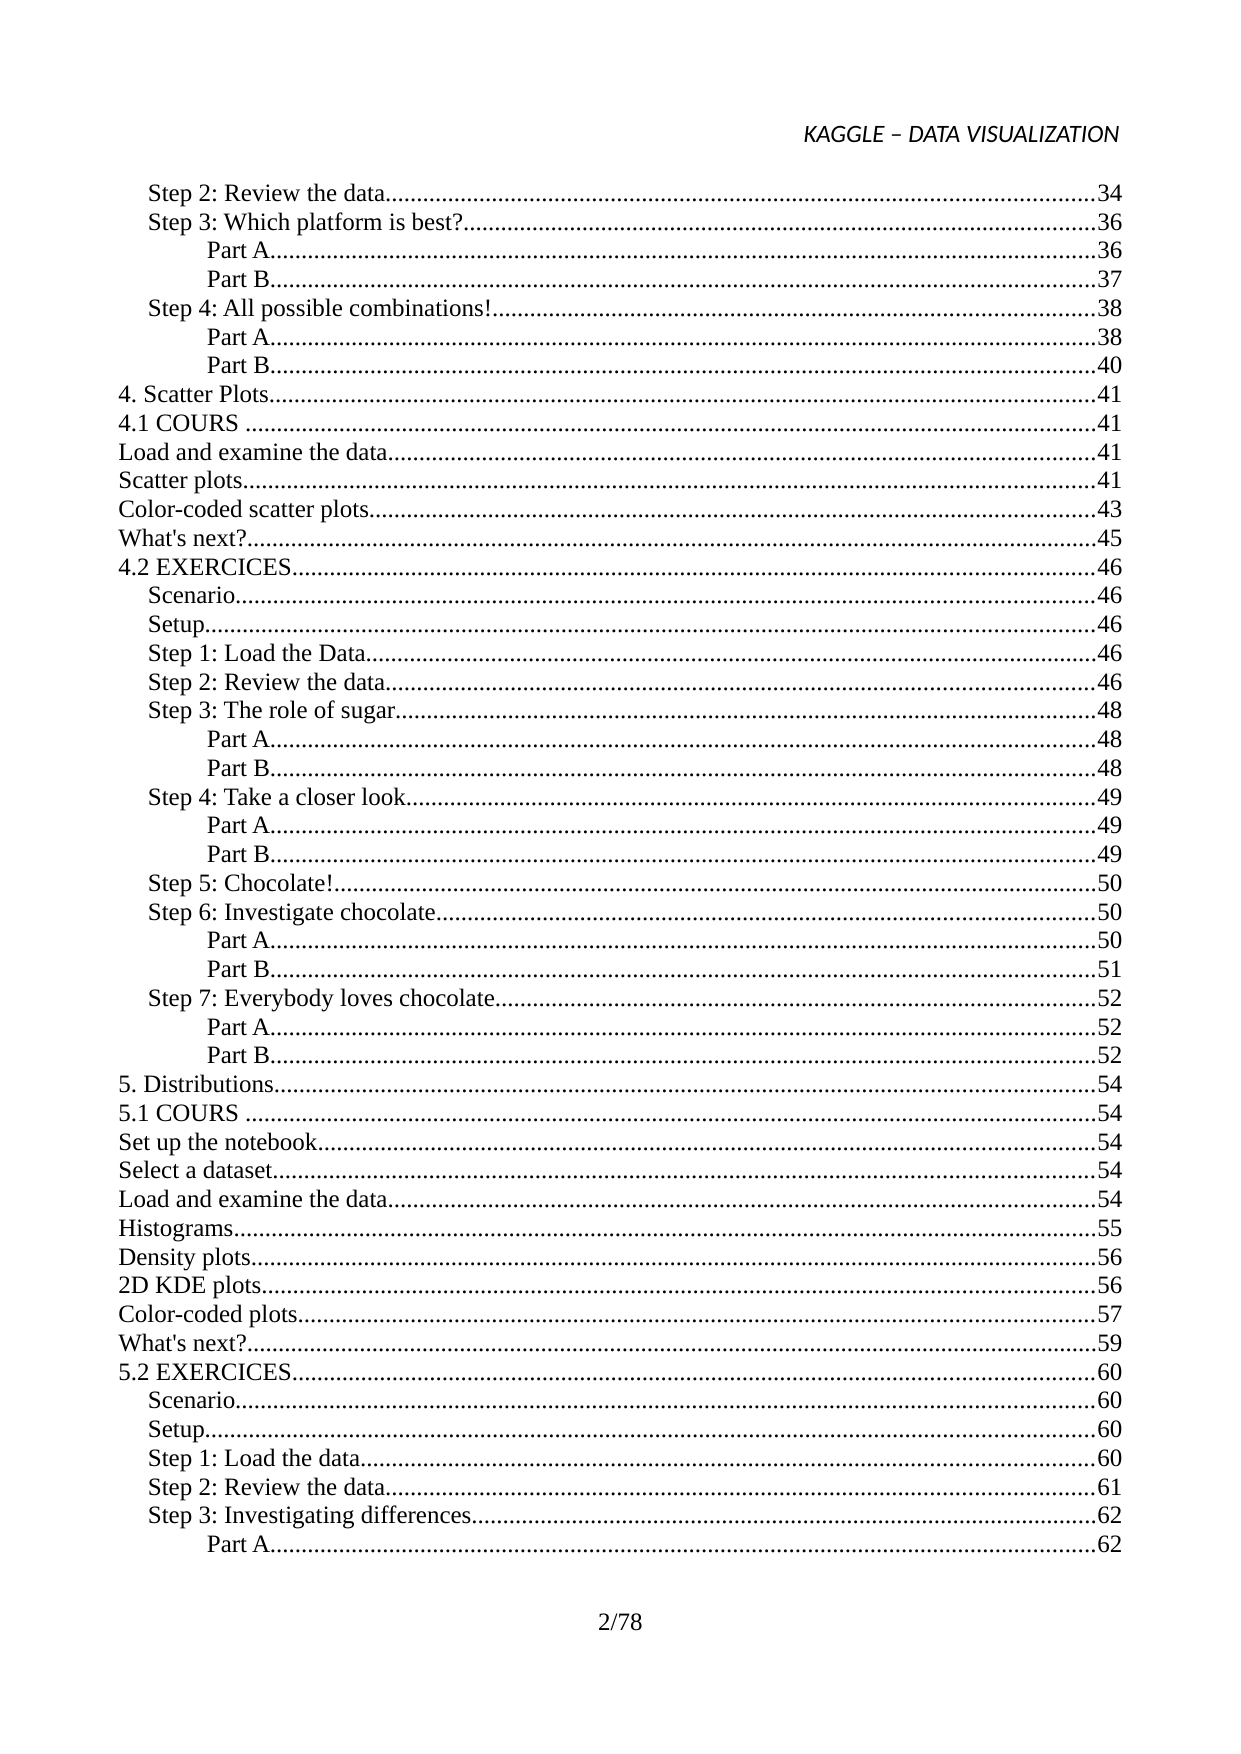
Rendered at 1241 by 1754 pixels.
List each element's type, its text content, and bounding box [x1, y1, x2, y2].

text Part A 49 [207, 811, 1122, 839]
text 4.2 EXERCICES 46 [118, 552, 1122, 581]
text Part A 52 [207, 1012, 1122, 1041]
text Step 3: Investigating differences 62 [148, 1501, 1122, 1529]
text Step 5: Chocolate! 50 [148, 868, 1122, 897]
text Select a dataset 54 [118, 1156, 1122, 1184]
text Step 6: Investigate chocolate 50 [148, 897, 1122, 926]
text 5.2 EXERCICES 60 [118, 1357, 1122, 1386]
text Step 4: Take a closer look 49 [148, 782, 1122, 811]
text Step 4: All possible combinations! 38 [148, 293, 1122, 322]
text Step 1: Load the Data 46 [148, 638, 1122, 667]
text Histograms 55 [118, 1213, 1122, 1242]
text 5. Distributions 54 [118, 1069, 1122, 1098]
text Color-coded plots 57 [118, 1299, 1122, 1328]
text Part B 40 [207, 351, 1122, 379]
text What's next? 59 [118, 1328, 1122, 1357]
text 5.1 COURS 54 [118, 1098, 1122, 1127]
text Part B 52 [207, 1041, 1122, 1069]
text Setup 60 [148, 1414, 1122, 1443]
text Step 3: The role of sugar 48 [148, 696, 1122, 724]
text What's next? 45 [118, 523, 1122, 552]
text Part A 50 [207, 926, 1122, 954]
text Density plots 56 [118, 1242, 1122, 1271]
text Step 7: Everybody loves chocolate. 52 [148, 983, 1122, 1012]
text Part A 62 [207, 1529, 1122, 1558]
text Part A 36 [207, 236, 1122, 264]
text Step 2: Review the data 34 [148, 178, 1122, 207]
text Part B 48 [207, 753, 1122, 782]
text Part B 51 [207, 954, 1122, 983]
text Part A 38 [207, 322, 1122, 351]
text Step 1: Load the data 60 [148, 1443, 1122, 1472]
text Part B 49 [207, 839, 1122, 868]
text Scenario 60 [148, 1386, 1122, 1414]
text Setup 46 [148, 609, 1122, 638]
text Part B 37 [207, 264, 1122, 293]
text Load and examine the data 54 [118, 1184, 1122, 1213]
text Step 3: Which platform is best? 36 [148, 207, 1122, 236]
text Scenario 46 [148, 581, 1122, 609]
text Part A 48 [207, 724, 1122, 753]
text Step 2: Review the data 46 [148, 667, 1122, 696]
text Set up the notebook 54 [118, 1127, 1122, 1156]
text Load and examine the data 41 [118, 437, 1122, 466]
text Color-coded scatter plots 43 [118, 494, 1122, 523]
text 4. Scatter Plots 41 [118, 379, 1122, 408]
text 4.1 COURS 41 [118, 408, 1122, 437]
text 2D KDE plots 56 [118, 1271, 1122, 1299]
text Scatter plots 41 [118, 466, 1122, 494]
text Step 2: Review the data 61 [148, 1472, 1122, 1501]
